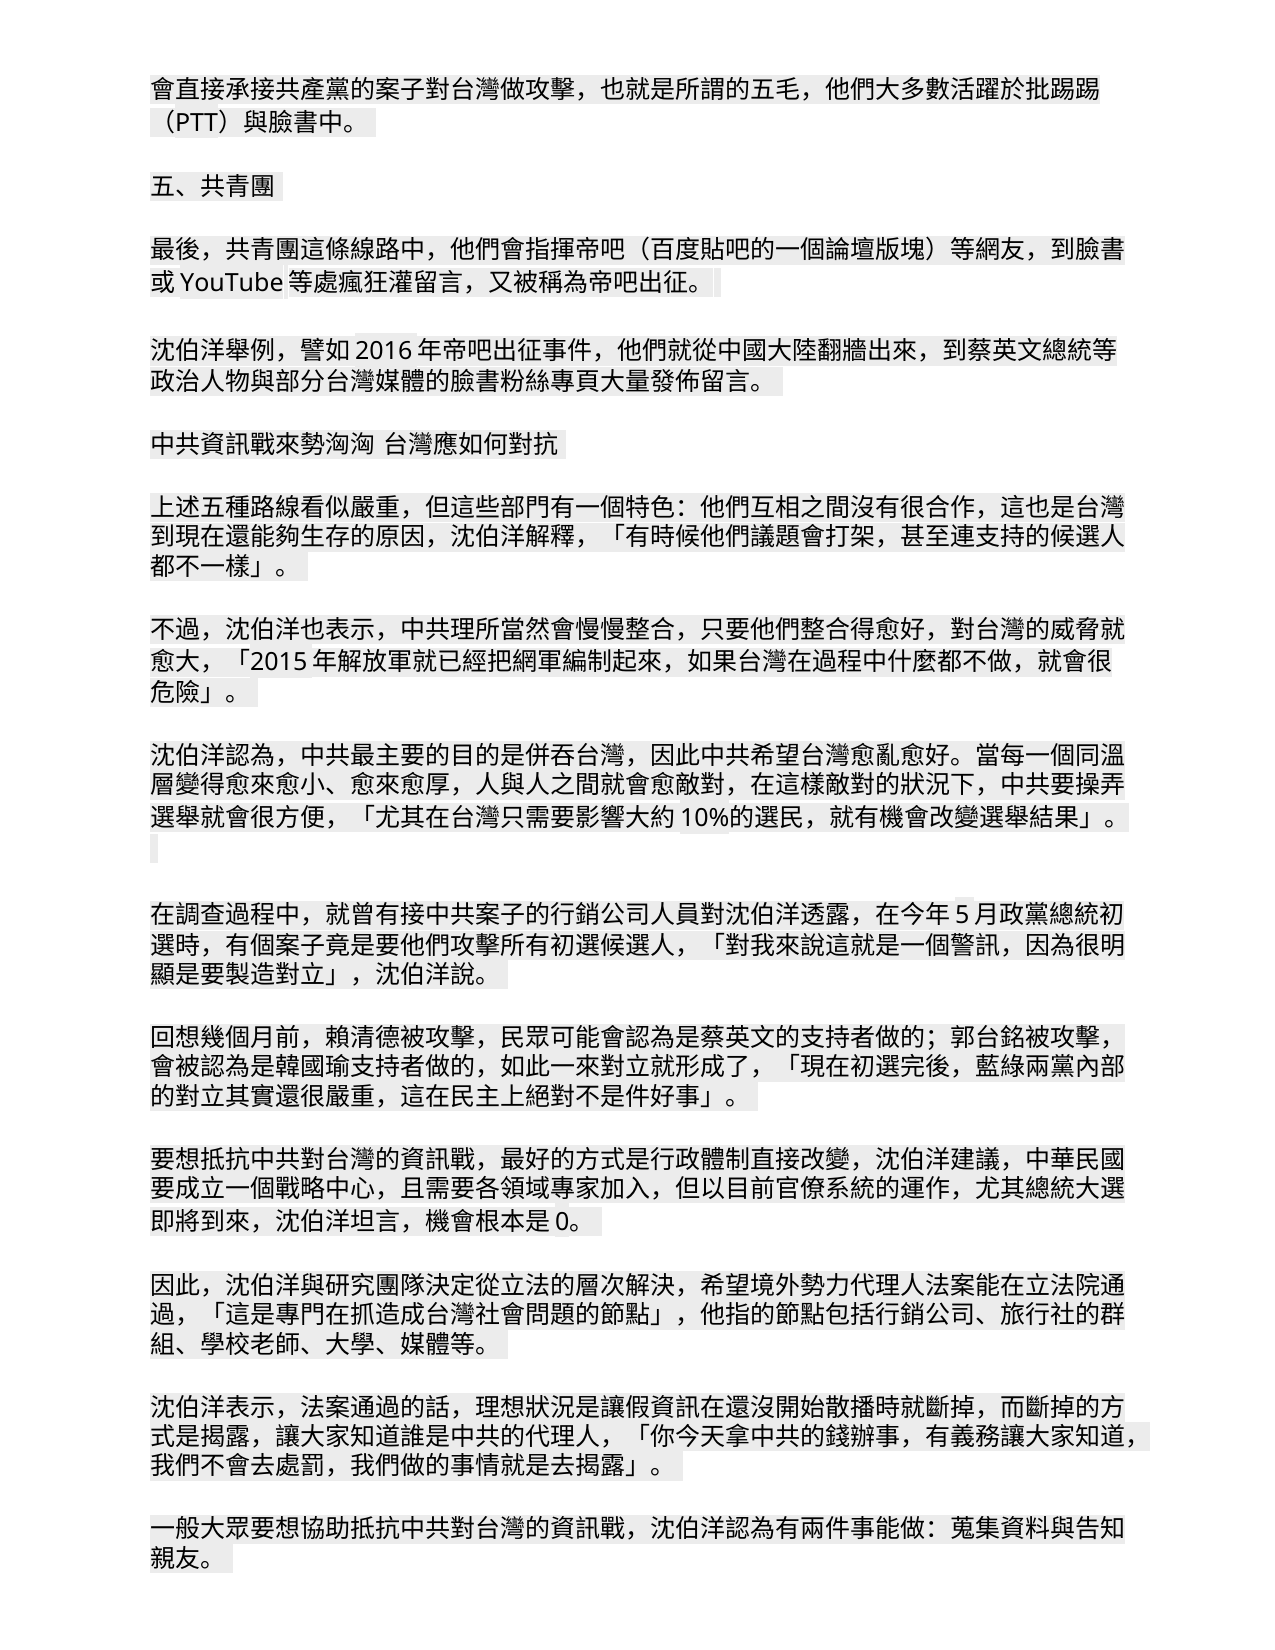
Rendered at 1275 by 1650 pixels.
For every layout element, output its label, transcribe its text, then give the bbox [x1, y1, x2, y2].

text 卡韓政變 (174)：難道是時光倒流？談沈伯洋先生的穿越研究 陳真 2019. 09. 28. 高達曾經說，對於一部爛片，你根本不需要去鳥它，更沒必要花力氣去分析說它有多爛。我的想法跟高達有點不同。我的想法是：對於一部爛片，你根本不太可能去鳥它，因為你很難訴說一部爛片到底有多爛。這就如同你很難證明一團大便很臭，你也很難證明豬八戒有多醜，因為這些是如此明明白白的事，所謂 "不證自明" 或 "不言而喻" (self-evident)。 底下這位 "資訊戰專家" 沈柏洋之所言就是一例。你看他煞有介事地講這樣那樣一些蠢到爆炸的蠢話，我真的很想去撞牆。我的天啊，這麼蠢的蠢話也能講得這麼隆重？我真不敢相信我的眼睛。難道是時光倒流？我是在做夢嗎？我又回到七、八零年代的黨外時期嗎？還是更早的蔣總統萬歲年代？ 沈先生的 "論點" 相當 "穿越"，我實在不知道怎麼反駁。我幫他摘要一下。他指出： 中共對台灣資訊戰有五種線路： 第一是中共國安部系統，「透過駭客攻擊台灣的健保、戶籍與監理處的資料庫」，另外也會「與台灣的地方黑道對口」。 (陳真按：這就是假新聞，應該關三天。中共國安部是吃飽太閒嗎？它攻擊台灣的戶政和車輛及健保資料做什麼？中共國安部會低能無聊到和什麼台灣的地方黑道對口？我跟你說，藍白綠橘和黑道關係都很好，特別是在一片綠油油的台灣南部，幾乎就是黑道治國。)。 沈先生的第二個 "研究發現" (陳真按：好可愛的研究) 是： 中共統戰部透過低價旅行社及各種社團，邀請參訪大陸及旅遊，然後對參加者洗腦，鼓吹他們開設微信群組，幫忙傳播假資訊。 (陳真按：沈先生這項 "研究" 同樣是假新聞。請問天底下哪個國家或政府或學校或各種民間團體或官方機構沒有這類文化或商業或學術交流活動？做得最徹底的當然就是美國，在全世界各地無孔不入。中共所做的，如果是1，美國差不多就是100000000。 而且，開設微信帳號又有什麼問題呢？只能用Line？否則就是被敵人統戰？ 更荒唐的是：我似乎還沒見過由中共發出的任何一條假新聞。相反地，我倒是幾乎很少從綠營及其所完全一手掌控的台灣主流媒體中聽到一句真話，每天就是永無止盡的造謠與抹黑。) 沈先生的第三個創見是有關國台辦。 他說，中共國台辦內部有一套專門製造假新聞的系統，透過台商群組對外散布，例如散布到候選人的臉書或各種後援會甚至電視，使台灣人對政治的認知產生「偏差」。 (陳真按：沈先生真的很搞笑，他居然還舉了個例說，他研究發現：今年六、七月，中共發出「親中是和平、反美是正義」的假消息，並在七月時發表「美國現在經濟很慘、犯罪率很高」的新聞。沈先生說，中共的目的是要散播中國將贏得中美貿易戰的假消息。看到這裏，不知道大家做何感想？是不是很想去撞牆？你有辦法反駁這樣一些蠢話嗎？) 沈先生並且說，當一個人聽到這些假消息之後，就會被洗腦，進而在心裏開始懷疑說：我們怎麼可以跟美國買武器？「政府怎麼跟美國走那麼近？是不是有問題？」沈先生很「嚴肅」地說：「當一個人對某事已有既定的認知，那他理解新聞時就會歪掉，這對台灣來說很危險」。 (陳真按：除了無言或乾脆自己掐LP自殺之外，我真不知道還能說什麼。世界上怎麼會有這麼可愛的研究？真是很有內涵。) 沈先生的第四個 "研究發現"： 解放軍有個網路系統部，會主動帶議題，活躍於批踢踢（PTT）與臉書中。 (陳真按：無言。) 沈先生最後一個 "研究發現" 是共青團： 共青團會指揮網友，經常到台灣的臉書和 Youtube 留言。 (陳真按：留言有什麼問題？人家是不能發表意見嗎？) 最後，沈先生「憂心忡忡」地說，「中共資訊戰來勢洶洶，台灣應如何對抗」？他說，他和「研究團隊決定從立法的層次解決，希望境外勢力代理人法案能在立法院通過，這是專門在抓造成台灣社會問題的節點。」所謂「節點」，簡單說就是抓中共同路人，包括「行銷公司、旅行社的群組、學校老師、大學與媒體等等」。 沈先生說，「理想的狀況就是讓假資訊在還沒開始散播時就斷掉，而斷掉的方式就是揭露，讓大家知道誰是中共的代理人」。沈先生並鼓勵台灣人發現任何異常言論時，應馬上「蒐集資料」，「告知親友」小心共匪就在你身邊，並儘速「通報研究團隊」。 (陳真按：無言。) 後記：33年前(1986年)的今天(9月28日)，我參與創立了一個黨叫民主進步黨。這個黨，事實上在大約頂多十年後，便已徹底名存實亡，成為一個比國民黨還國民黨、貪污腐敗無法無天好話說盡壞事做絕的人渣黨。 ======================= 台灣已進入準戰爭狀態？專家揭秘中共對台資訊戰背後秘密 今周刊 莊翊晨 2019年9月27日 台灣人的日常生活，十之八九離不開網路世界，但你知道在網路上獲得的資訊，有可能是來自中共的假資訊嗎？「中共對台灣的滲透無孔不入」，研究中共對台資訊戰的專家沈伯洋如此警告。 自幼的夢想：改變社會 沈伯洋從小就覺得社會不公平，一開始他想透過當法官來改變社會，「若寫了一個好判決並被引用，或許能為社會做些改變」，這是當初他就讀台灣大學法律系時的志向，不過，後來他發現一個殘酷的現實：一個人根本改變不了，「要很多人進去才有可能改變」，沈伯洋堅定地說。 於是，沈伯洋轉而選擇當老師，以「撲馬」（Puma）之名在補教界闖出名堂，由於沈伯洋的教學科目是刑法，想通過律師、法官、書記官、法警、檢察官、檢事官、警察、海關等公務人員考試的人，都需要學習相關課程，因此沈伯洋藉機在教學過程中，傳遞他認為正確的價值觀給學生。 然而，在補習班教6年刑法的沈伯洋發現，當自己在台灣想要推動政策時，沒有博士學歷或大學教授資歷的話，講話份量有差，因此他毅然決然到美國加利福尼亞大學爾灣分校（UCI）攻讀犯罪與法律社會學（Criminology, Law and Society）博士。 決定展開中共對台灣資訊戰的調查 在一次跨領域的讀書會中，沈伯洋有位朋友分享俄羅斯對瑞典與捷克的資訊戰，當時一位軍事專家就說：「其實中共對台灣的資訊戰已經滿久了，但卻很少人研究」，沈伯洋大驚：「這樣聽起來很嚴重」。 在讀書會結束一周後，剛好美國參議院委託智庫發布一份俄羅斯如何影響美國選舉的報告，「大家得知報告內容後覺得事態更嚴重，因為裡面有些手法可能跟中共對台灣的手法很類似，所以大家就說這個一定有必要跟大眾社會講」。 這裡的資訊戰，意指中共以國家級的力量去對其他國家做犯罪，而其中一個對象就是台灣，「證據其實很多」，這短短一句話從沈伯洋快言快語的口中吐露出來，感受得出他付出了旁人無法想像的時間與精力，把所有中共對台灣資訊戰的情報調查透徹，並使它們成為證據。 根據沈伯洋目前的調查，這場資訊戰共有5條線路，分別為中華人民共和國國家安全部（以下簡稱國安部）、中共中央統一戰線工作部（以下簡稱統戰部）、國務院臺灣事務辦公室（以下簡稱國台辦）、中國人民解放軍（以下簡稱解放軍）以及中國共產主義青年團（以下簡稱共青團）。 沈伯洋解析中共對台灣資訊戰的五種線路 一、國安部 在國安部系統中，沈伯洋說，最主要是駭客攻擊，他們會攻擊台灣的健保、戶籍與監理處的資料庫，另外也會與台灣的地方黑道對口。 二、統戰部 統戰部做的事情最多，沈伯洋邊搖頭邊說明，「基本上你可以想像到的一些交流協會，都是統戰部的線，再來有很多人會領統戰部的錢去做統戰相關事宜」，尤其是旅行社、低價旅行團以及宮廟。 沈伯洋舉例，當一個台灣低價旅行團去到中國旅遊，會享有落地招待，而後就會開設微信群組，「這個微信群組就是散播假資訊的溫床」，若該手機使用者也有在使用LINE，虛假資訊就很容易轉入到LINE，開始擴散，「LINE在台灣的觸及人數，大約比微信多3倍」，也就是說會有大批民眾在LINE上收到中共的假資訊。 三、國台辦 國台辦系統最主要與台商有關，台商的創業群組內也會出現許多假資訊，與前述統戰部建立的群組相同，沈伯洋把它稱之為在地假資訊，這些假資訊會造成可能性偏誤，「讓你在理解事情上產生偏差」。 沈伯洋舉例，今年六、七月，中共就在傳「親中是和平、反美是正義」的消息，七月時甚至丟出美國現在經濟很慘、犯罪率很高的相關新聞，「它會一步一步洗腦，讓你認為中美貿易戰中，美國在節節敗退，但這與事實不符」。 假設一個只接收到這類訊息的人，得知中華民國政府與美國軍售，心裡就會覺得：「政府怎麼跟美國走那麼近，是不是有問題？」當一個人對某事已經有既定的認知，那他理解一則新聞的時候就會歪掉，「這對台灣來說很危險」，沈伯洋嚴肅地說。 而台商除了群組內的假資訊之外，會付錢給宮廟以及台灣行銷公司做選舉操作。 不過在國台辦這條線路中，最令沈伯洋頭痛的是，他們有一套製造假新聞的系統，會自己經營內容農場網站，並把這些假新聞丟到臉書社團、政治人物的後援會中。 另外，國台辦在馬來西亞等其他海外國家，還與經營中介式內容農場的單位合作，這些中介式內容農場同時會經營台灣的臉書粉絲專頁與社團，將國台辦的假新聞進行改寫後，與國台辦同步把資訊發佈到臉書粉專與社團中。 當一篇文章在粉專或社團被置頂時，能見度與討論度就會較高，而政論節目主持人發現後，就會以網友現在認為如何如何，將之成為政論節目的話題，甚至因此變成電視新聞標題，「打到電視是最可怕的，因為電視的觸及率比臉書還要再高一點，我稱它為空中假新聞」，沈伯洋眉頭深鎖。 四、解放軍 在解放軍的戰略支援部中有個網路系統部，沈伯洋合理懷疑裡面有對台灣攻擊的網軍，會主動帶議題。 另外還有一種水軍，他們是由解放軍退休將領投資的中國行銷公司，這些外包的行銷公司會直接承接共產黨的案子對台灣做攻擊，也就是所謂的五毛，他們大多數活躍於批踢踢（PTT）與臉書中。 五、共青團 最後，共青團這條線路中，他們會指揮帝吧（百度貼吧的一個論壇版塊）等網友，到臉書或YouTube等處瘋狂灌留言，又被稱為帝吧出征。 沈伯洋舉例，譬如2016年帝吧出征事件，他們就從中國大陸翻牆出來，到蔡英文總統等政治人物與部分台灣媒體的臉書粉絲專頁大量發佈留言。 中共資訊戰來勢洶洶 台灣應如何對抗 上述五種路線看似嚴重，但這些部門有一個特色：他們互相之間沒有很合作，這也是台灣到現在還能夠生存的原因，沈伯洋解釋，「有時候他們議題會打架，甚至連支持的候選人都不一樣」。 不過，沈伯洋也表示，中共理所當然會慢慢整合，只要他們整合得愈好，對台灣的威脅就愈大，「2015年解放軍就已經把網軍編制起來，如果台灣在過程中什麼都不做，就會很危險」。 沈伯洋認為，中共最主要的目的是併吞台灣，因此中共希望台灣愈亂愈好。當每一個同溫層變得愈來愈小、愈來愈厚，人與人之間就會愈敵對，在這樣敵對的狀況下，中共要操弄選舉就會很方便，「尤其在台灣只需要影響大約10%的選民，就有機會改變選舉結果」。 在調查過程中，就曾有接中共案子的行銷公司人員對沈伯洋透露，在今年5月政黨總統初選時，有個案子竟是要他們攻擊所有初選候選人，「對我來說這就是一個警訊，因為很明顯是要製造對立」，沈伯洋說。 回想幾個月前，賴清德被攻擊，民眾可能會認為是蔡英文的支持者做的；郭台銘被攻擊，會被認為是韓國瑜支持者做的，如此一來對立就形成了，「現在初選完後，藍綠兩黨內部的對立其實還很嚴重，這在民主上絕對不是件好事」。 要想抵抗中共對台灣的資訊戰，最好的方式是行政體制直接改變，沈伯洋建議，中華民國要成立一個戰略中心，且需要各領域專家加入，但以目前官僚系統的運作，尤其總統大選即將到來，沈伯洋坦言，機會根本是0。 因此，沈伯洋與研究團隊決定從立法的層次解決，希望境外勢力代理人法案能在立法院通過，「這是專門在抓造成台灣社會問題的節點」，他指的節點包括行銷公司、旅行社的群組、學校老師、大學、媒體等。 沈伯洋表示，法案通過的話，理想狀況是讓假資訊在還沒開始散播時就斷掉，而斷掉的方式是揭露，讓大家知道誰是中共的代理人，「你今天拿中共的錢辦事，有義務讓大家知道，我們不會去處罰，我們做的事情就是去揭露」。 一般大眾要想協助抵抗中共對台灣的資訊戰，沈伯洋認為有兩件事能做：蒐集資料與告知親友。 在蒐集資料的部分，沈伯洋說，自己與研究團隊只是在做研究，不會有機會加入通訊軟體的群組，因此若有民眾察覺自己所在的LINE或微信群組有異，可以回報給研究團隊。 平時與親友聊天時，沈伯洋建議，可以告訴對方說：「中共正在以統戰加上資訊戰的模式，在攻擊台灣，所以對於接收到的訊息要小心」。 沈伯洋認為，台灣政黨要吵架、對立都沒關係，「但中共利用我們民主之間本來就有的對立，來見縫插針，這很可惡」，沈伯洋不希望台灣的人權與情勢變得像大陸一樣糟糕，因此高聲呼籲，要先將中共對台灣的滲透抽離，「台灣的民主就是大家吵完架，都還認同彼此是台灣人，我覺得這滿重要的」。 [150, 75, 1125, 1573]
